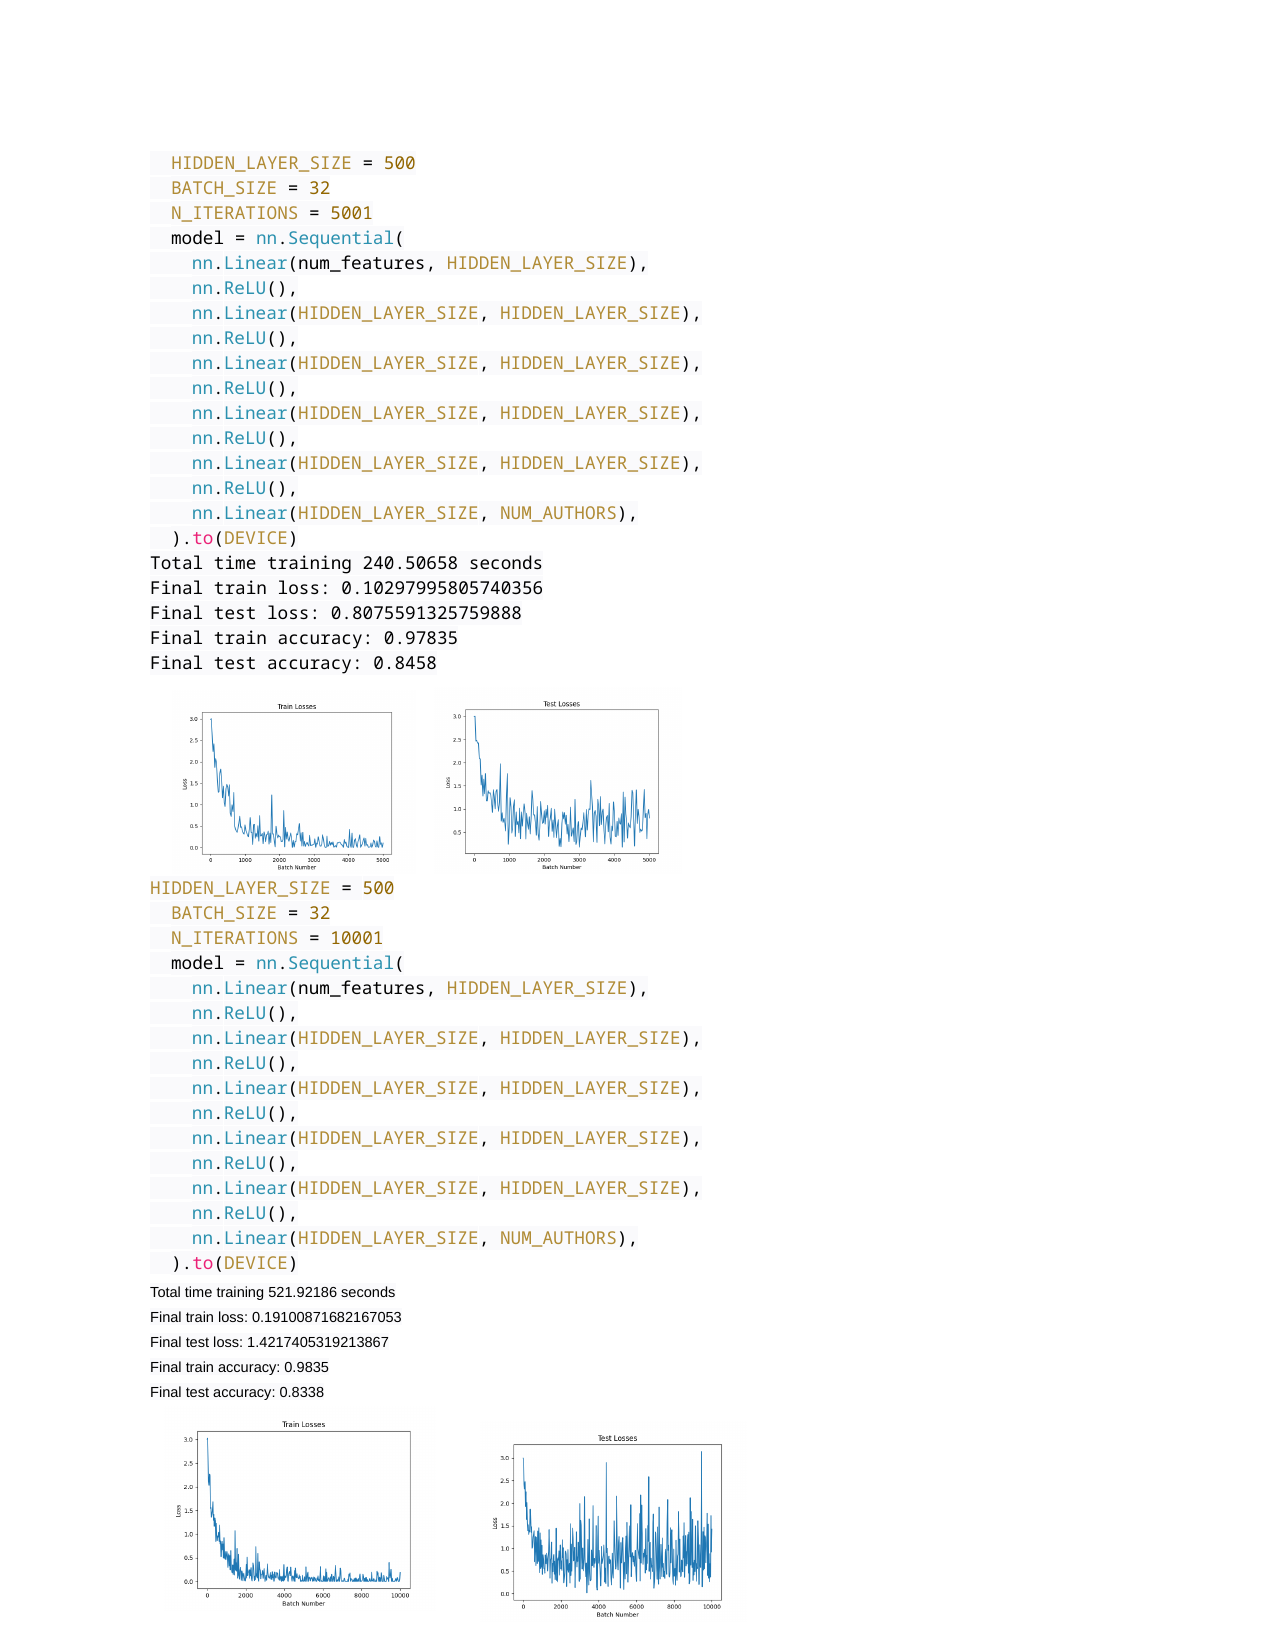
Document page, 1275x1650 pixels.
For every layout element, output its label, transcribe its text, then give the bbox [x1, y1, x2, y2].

picture [434, 687, 683, 874]
text Final test accuracy: 0.8458 [150, 650, 1125, 675]
text nn.Linear(HIDDEN_LAYER_SIZE, NUM_AUTHORS), [150, 500, 1125, 525]
text Final train accuracy: 0.9835 [150, 1350, 1125, 1375]
text BATCH_SIZE = 32 [150, 175, 1125, 200]
text Final train loss: 0.10297995805740356 [150, 575, 1125, 600]
text Total time training 240.50658 seconds [150, 550, 1125, 575]
text Total time training 521.92186 seconds [150, 1275, 1125, 1300]
text nn.Linear(HIDDEN_LAYER_SIZE, HIDDEN_LAYER_SIZE), [150, 300, 1125, 325]
text nn.Linear(HIDDEN_LAYER_SIZE, HIDDEN_LAYER_SIZE), [150, 1125, 1125, 1150]
text HIDDEN_LAYER_SIZE = 500 [150, 150, 1125, 175]
text nn.Linear(HIDDEN_LAYER_SIZE, HIDDEN_LAYER_SIZE), [150, 400, 1125, 425]
text nn.ReLU(), [150, 1150, 1125, 1175]
text nn.ReLU(), [150, 425, 1125, 450]
text N_ITERATIONS = 5001 [150, 200, 1125, 225]
text Final test loss: 0.8075591325759888 [150, 600, 1125, 625]
text nn.ReLU(), [150, 375, 1125, 400]
text nn.Linear(HIDDEN_LAYER_SIZE, HIDDEN_LAYER_SIZE), [150, 350, 1125, 375]
text nn.ReLU(), [150, 325, 1125, 350]
text nn.ReLU(), [150, 1100, 1125, 1125]
text HIDDEN_LAYER_SIZE = 500 [150, 875, 1125, 900]
text nn.ReLU(), [150, 1000, 1125, 1025]
text nn.Linear(HIDDEN_LAYER_SIZE, HIDDEN_LAYER_SIZE), [150, 1175, 1125, 1200]
text Final train accuracy: 0.97835 [150, 625, 1125, 650]
text ).to(DEVICE) [150, 525, 1125, 550]
text model = nn.Sequential( [150, 225, 1125, 250]
text ).to(DEVICE) [150, 1250, 1125, 1275]
text BATCH_SIZE = 32 [150, 900, 1125, 925]
text nn.Linear(num_features, HIDDEN_LAYER_SIZE), [150, 975, 1125, 1000]
text Final train loss: 0.19100871682167053 [150, 1300, 1125, 1325]
text N_ITERATIONS = 10001 [150, 925, 1125, 950]
picture [163, 1406, 437, 1611]
text nn.ReLU(), [150, 475, 1125, 500]
text nn.Linear(HIDDEN_LAYER_SIZE, NUM_AUTHORS), [150, 1225, 1125, 1250]
text nn.Linear(HIDDEN_LAYER_SIZE, HIDDEN_LAYER_SIZE), [150, 450, 1125, 475]
picture [171, 690, 416, 874]
text nn.Linear(HIDDEN_LAYER_SIZE, HIDDEN_LAYER_SIZE), [150, 1025, 1125, 1050]
text nn.ReLU(), [150, 1200, 1125, 1225]
text nn.ReLU(), [150, 275, 1125, 300]
text nn.ReLU(), [150, 1050, 1125, 1075]
text Final test loss: 1.4217405319213867 [150, 1325, 1125, 1350]
text Final test accuracy: 0.8338 [150, 1375, 1125, 1400]
text model = nn.Sequential( [150, 950, 1125, 975]
picture [480, 1421, 748, 1622]
text nn.Linear(HIDDEN_LAYER_SIZE, HIDDEN_LAYER_SIZE), [150, 1075, 1125, 1100]
text nn.Linear(num_features, HIDDEN_LAYER_SIZE), [150, 250, 1125, 275]
